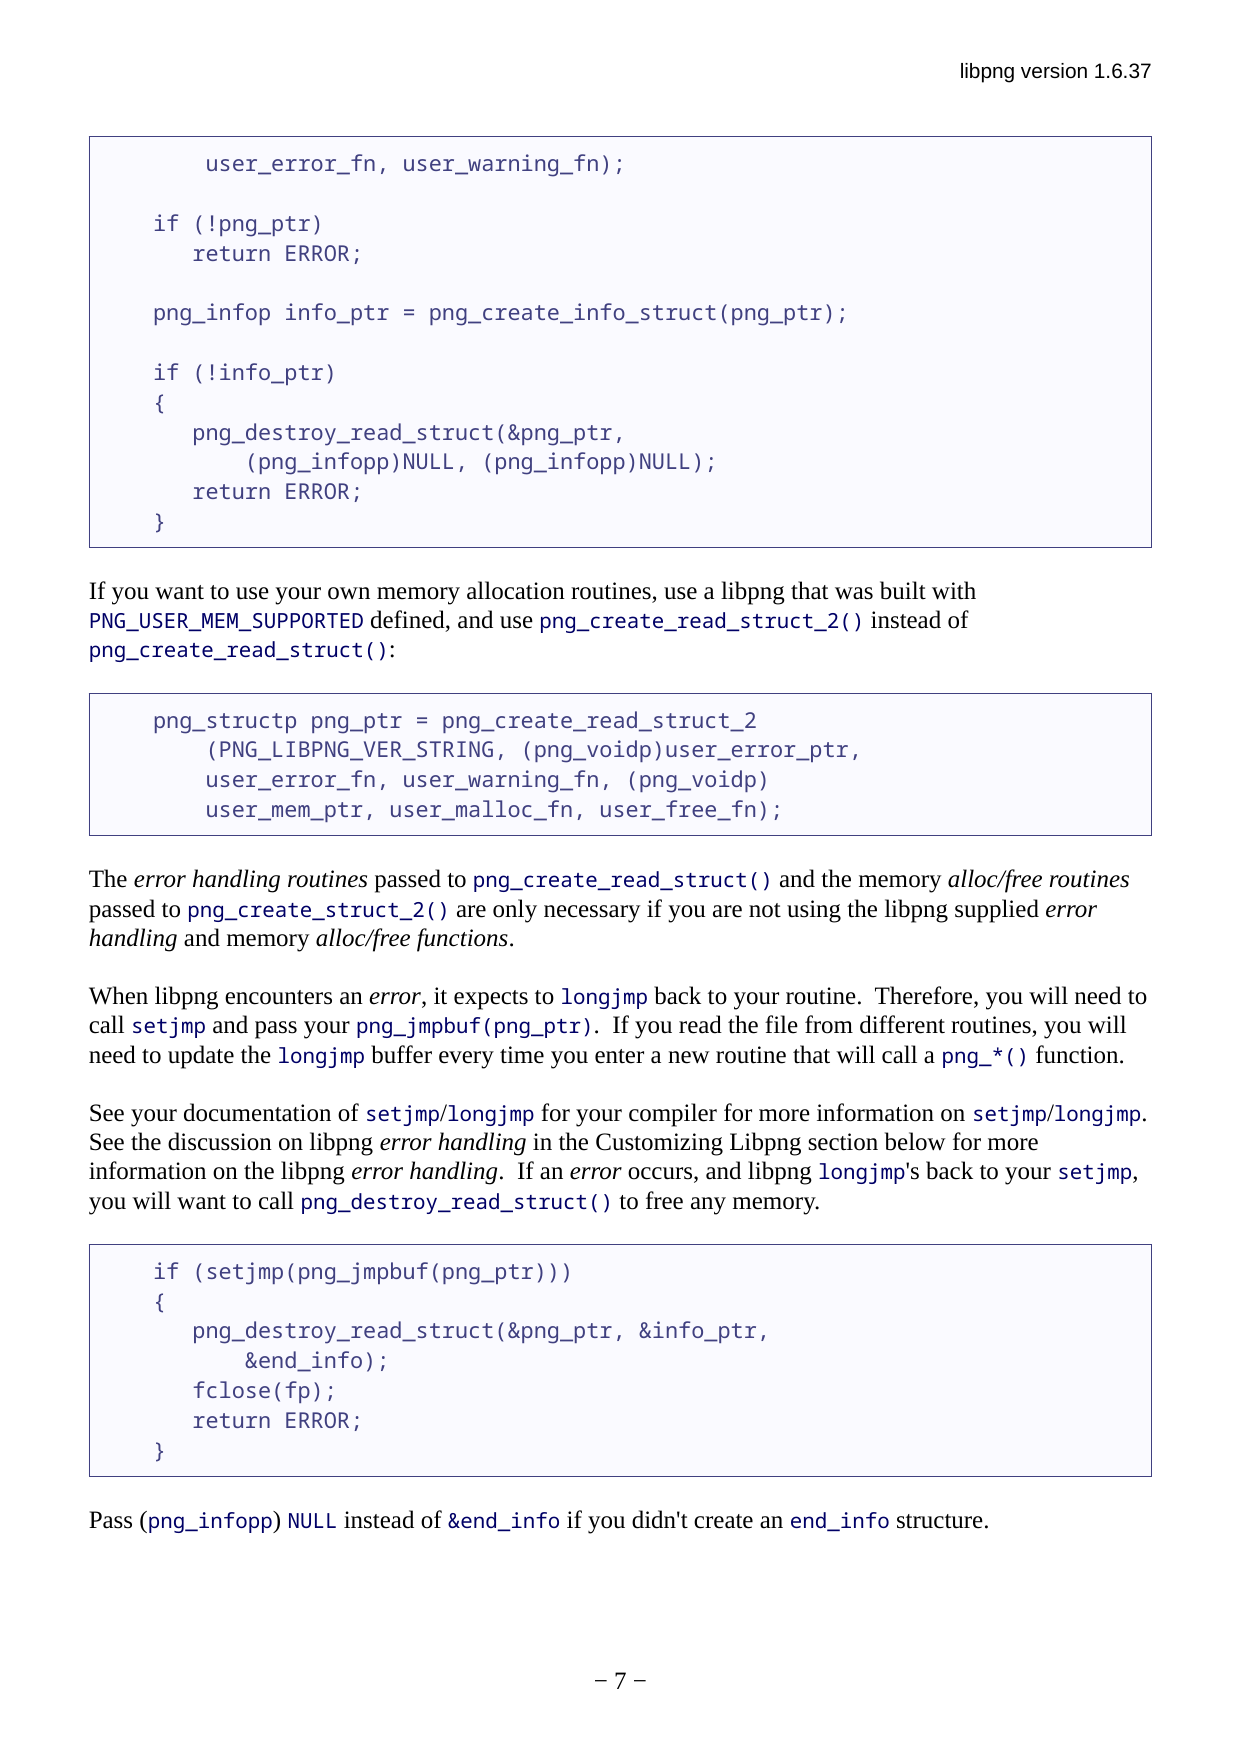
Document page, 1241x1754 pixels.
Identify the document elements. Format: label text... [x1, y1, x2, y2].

text Pass (png_infopp) NULL instead of &end_info if you didn't create an end_info structure. [88, 1505, 1152, 1534]
text } [90, 494, 1151, 547]
text png_structp png_ptr = png_create_read_struct_2 [90, 694, 1151, 722]
text The error handling routines passed to png_create_read_struct() and the memory alloc/free routines passed to png_create_struct_2() are only necessary if you are not using the libpng supplied error handling and memory alloc/free functions. [88, 864, 1152, 952]
text if (!png_ptr) [90, 196, 1151, 226]
text fclose(fp); [90, 1363, 1151, 1393]
text See your documentation of setjmp/longjmp for your compiler for more information on setjmp/longjmp. See the discussion on libpng error handling in the Customizing Libpng section below for more information on the libpng error handling. If an error occurs, and libpng longjmp's back to your setjmp, you will want to call png_destroy_read_struct() to free any memory. [88, 1098, 1152, 1215]
text } [90, 1423, 1151, 1476]
text If you want to use your own memory allocation routines, use a libpng that was built with PNG_USER_MEM_SUPPORTED defined, and use png_create_read_struct_2() instead of png_create_read_struct(): [88, 576, 1152, 664]
text png_destroy_read_struct(&png_ptr, [90, 404, 1151, 434]
text &end_info); [90, 1333, 1151, 1363]
text return ERROR; [90, 464, 1151, 494]
text { [90, 375, 1151, 404]
text if (!info_ptr) [90, 345, 1151, 375]
text user_error_fn, user_warning_fn, (png_voidp) [90, 752, 1151, 782]
text png_destroy_read_struct(&png_ptr, &info_ptr, [90, 1303, 1151, 1333]
text user_error_fn, user_warning_fn); [90, 137, 1151, 166]
text When libpng encounters an error, it expects to longjmp back to your routine. Therefore, you will need to call setjmp and pass your png_jmpbuf(png_ptr). If you read the file from different routines, you will need to update the longjmp buffer every time you enter a new routine that will call a png_*() function. [88, 981, 1152, 1069]
text (png_infopp)NULL, (png_infopp)NULL); [90, 434, 1151, 464]
text if (setjmp(png_jmpbuf(png_ptr))) [90, 1245, 1151, 1274]
text return ERROR; [90, 226, 1151, 256]
text png_infop info_ptr = png_create_info_struct(png_ptr); [90, 285, 1151, 315]
text return ERROR; [90, 1393, 1151, 1423]
text (PNG_LIBPNG_VER_STRING, (png_voidp)user_error_ptr, [90, 722, 1151, 752]
text { [90, 1274, 1151, 1303]
text user_mem_ptr, user_malloc_fn, user_free_fn); [90, 782, 1151, 835]
